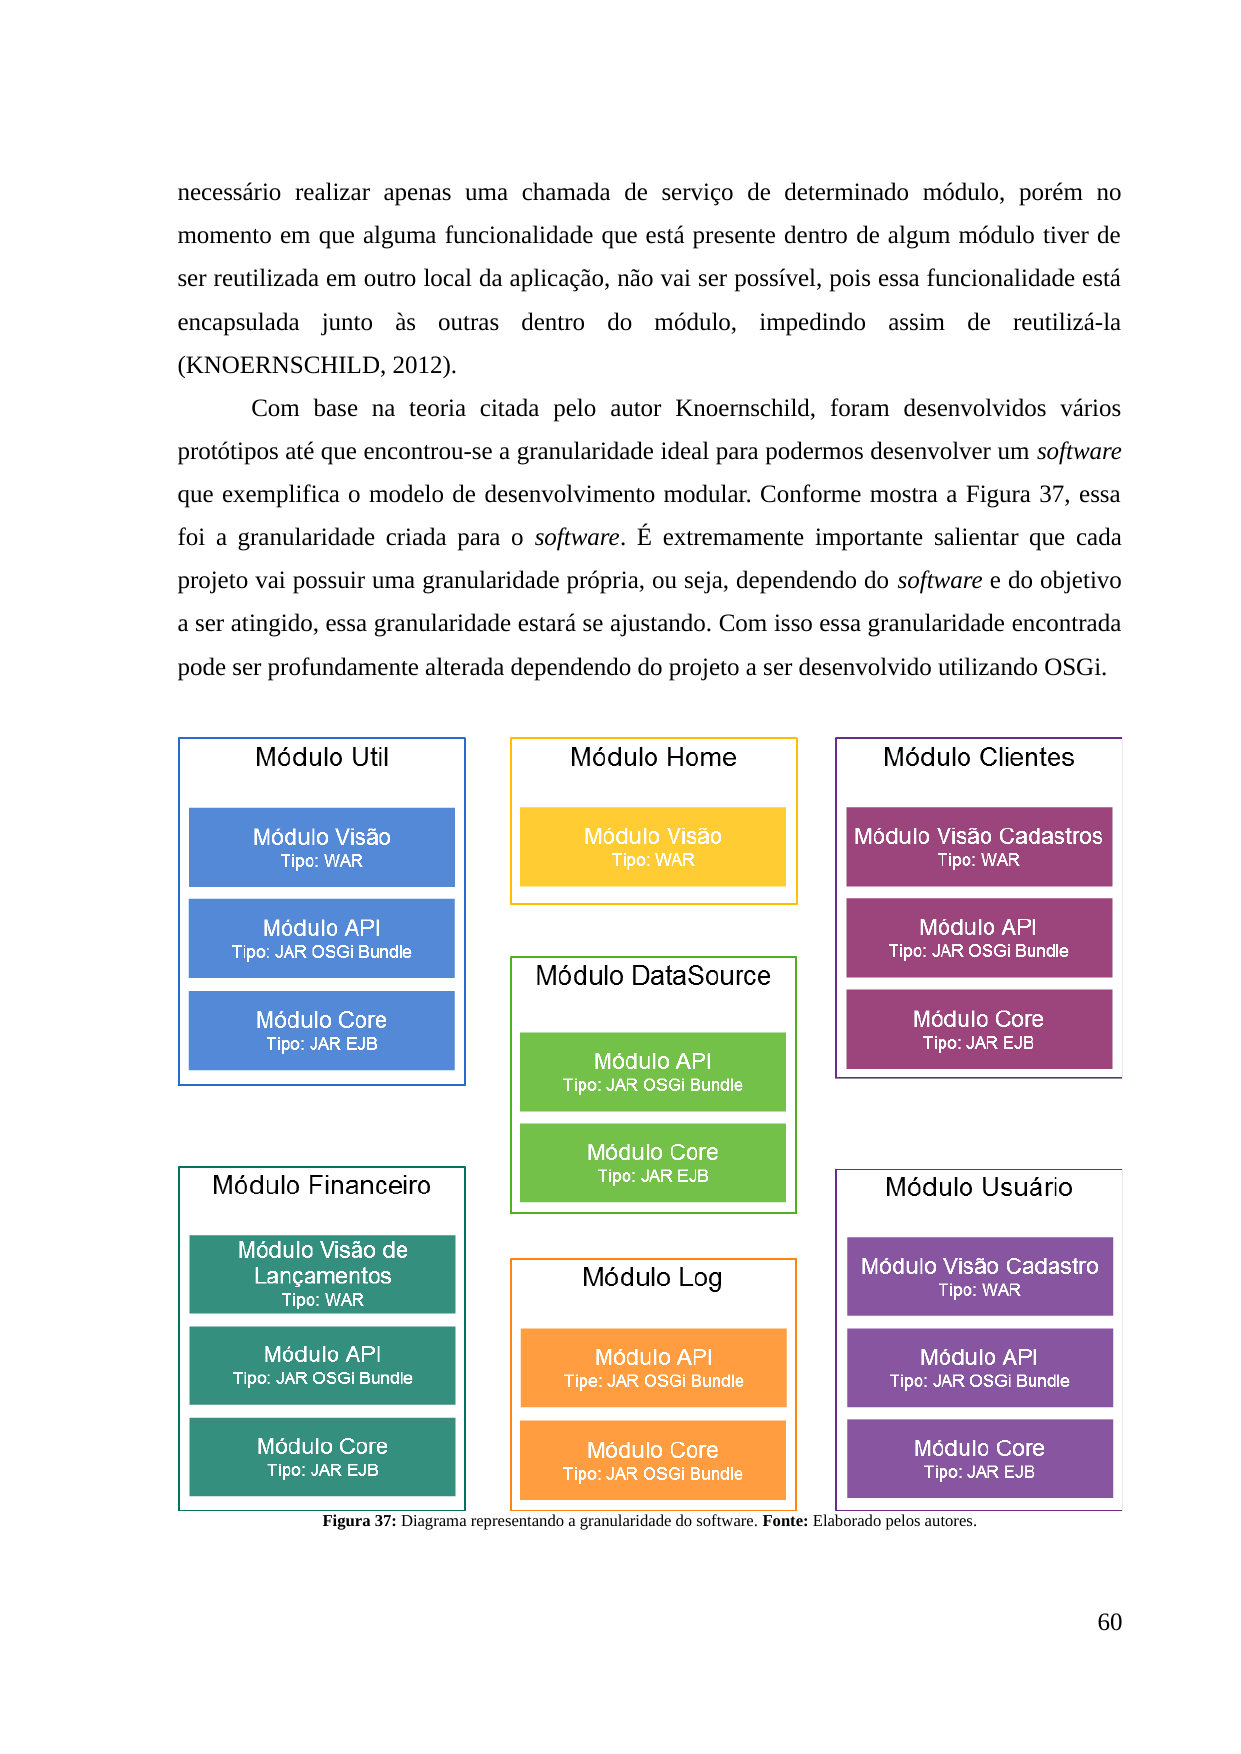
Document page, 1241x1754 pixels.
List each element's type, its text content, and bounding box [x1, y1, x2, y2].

picture [177, 737, 1123, 1511]
text Figura 37: Diagrama representando a granularidade do software. Fonte: Elaborado pelos autores. [177, 1511, 1122, 1530]
text necessário realizar apenas uma chamada de serviço de determinado módulo, porém no momento em que alguma funcionalidade que está presente dentro de algum módulo tiver de ser reutilizada em outro local da aplicação, não vai ser possível, pois essa funcionalidade está encapsulada junto às outras dentro do módulo, impedindo assim de reutilizá-la (KNOERNSCHILD, 2012). [177, 177, 1122, 378]
text Com base na teoria citada pelo autor Knoernschild, foram desenvolvidos vários protótipos até que encontrou-se a granularidade ideal para podermos desenvolver um software que exemplifica o modelo de desenvolvimento modular. Conforme mostra a Figura 37, essa foi a granularidade criada para o software. É extremamente importante salientar que cada projeto vai possuir uma granularidade própria, ou seja, dependendo do software e do objetivo a ser atingido, essa granularidade estará se ajustando. Com isso essa granularidade encontrada pode ser profundamente alterada dependendo do projeto a ser desenvolvido utilizando OSGi. [177, 393, 1122, 680]
